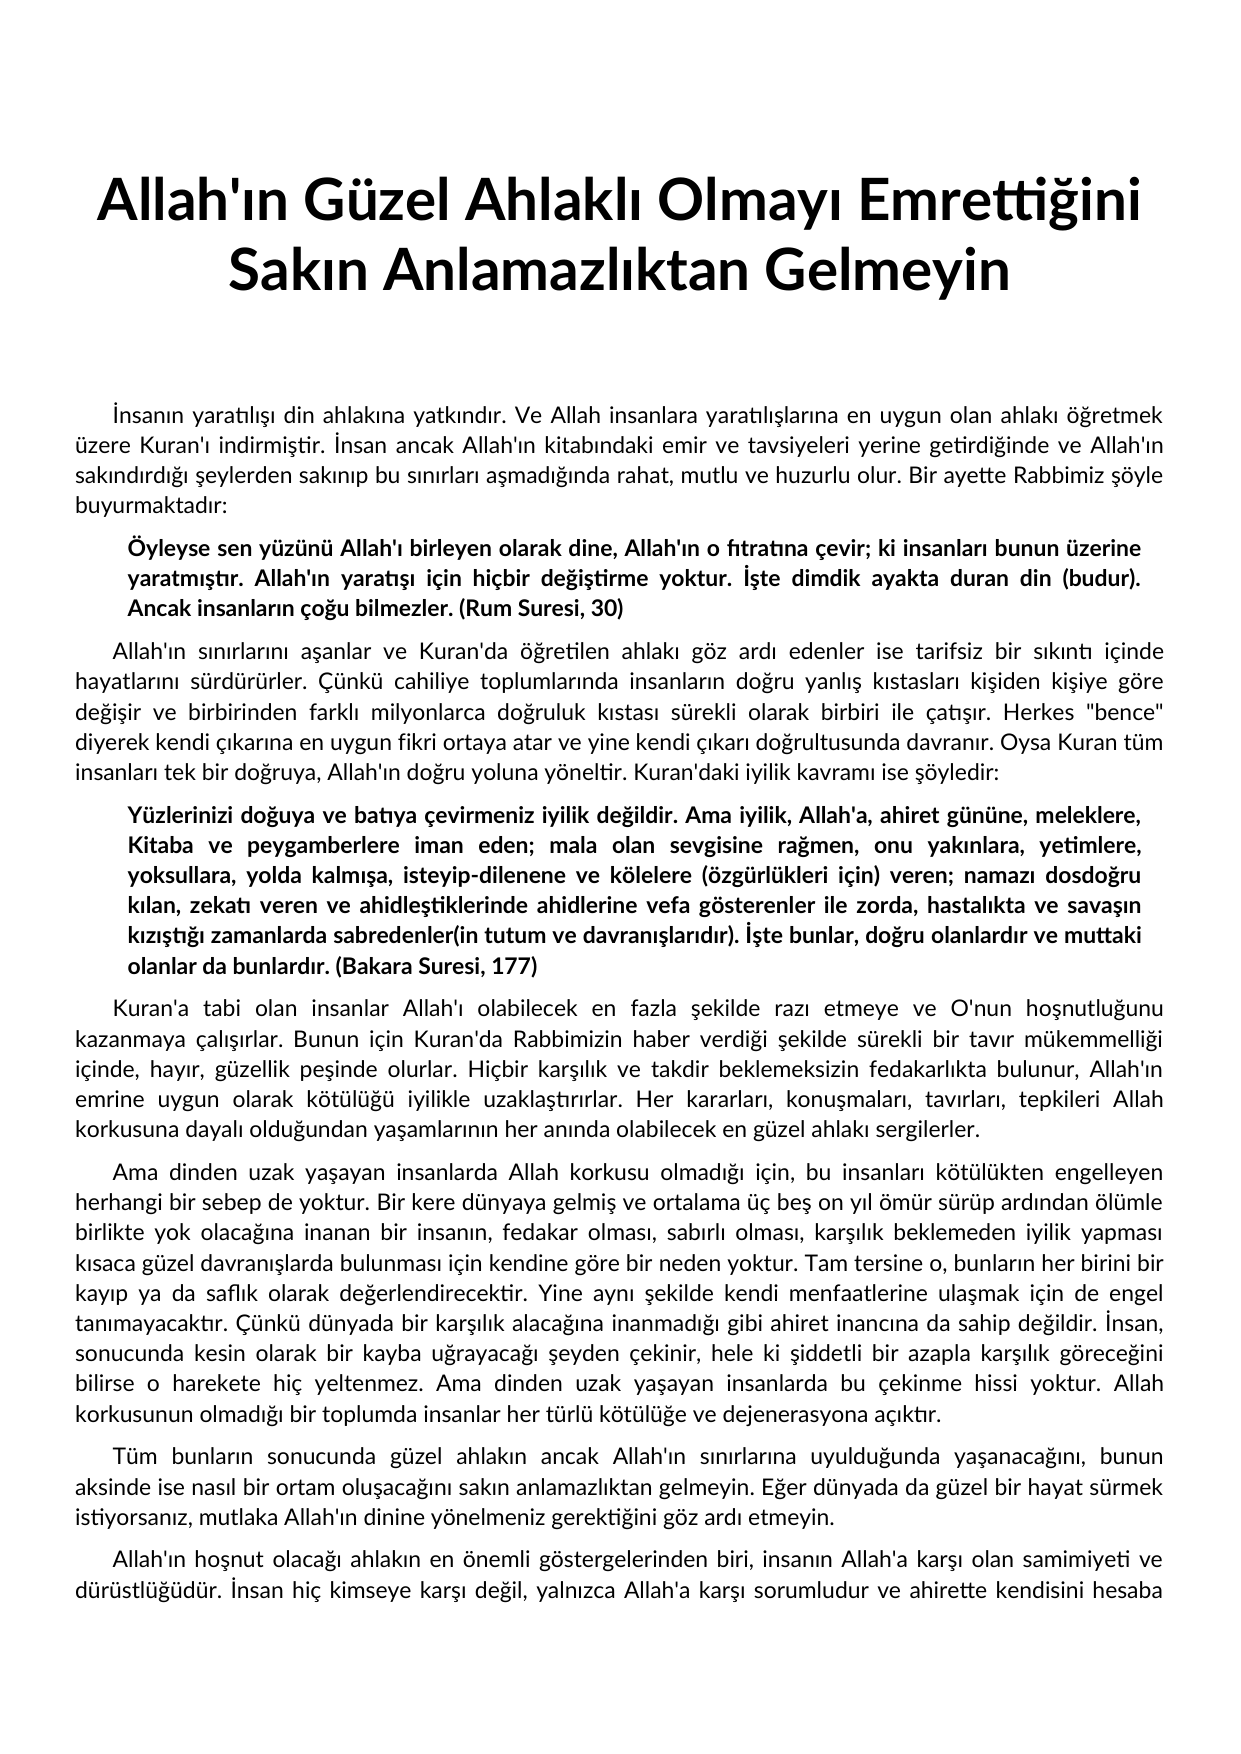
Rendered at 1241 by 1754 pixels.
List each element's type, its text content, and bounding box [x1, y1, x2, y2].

text Tüm bunların sonucunda güzel ahlakın ancak Allah'ın sınırlarına uyulduğunda yaşanacağını, bunun aksinde ise nasıl bir ortam oluşacağını sakın anlamazlıktan gelmeyin. Eğer dünyada da güzel bir hayat sürmek istiyorsanız, mutlaka Allah'ın dinine yönelmeniz gerektiğini göz ardı etmeyin. [75, 1442, 1165, 1530]
subtitle Allah'ın Güzel Ahlaklı Olmayı Emrettiğini Sakın Anlamazlıktan Gelmeyin [75, 162, 1165, 302]
text Yüzlerinizi doğuya ve batıya çevirmeniz iyilik değildir. Ama iyilik, Allah'a, ahiret gününe, meleklere, Kitaba ve peygamberlere iman eden; mala olan sevgisine rağmen, onu yakınlara, yetimlere, yoksullara, yolda kalmışa, isteyip-dilenene ve kölelere (özgürlükleri için) veren; namazı dosdoğru kılan, zekatı veren ve ahidleştiklerinde ahidlerine vefa gösterenler ile zorda, hastalıkta ve savaşın kızıştığı zamanlarda sabredenler(in tutum ve davranışlarıdır). İşte bunlar, doğru olanlardır ve muttaki olanlar da bunlardır. (Bakara Suresi, 177) [127, 800, 1143, 979]
text Ama dinden uzak yaşayan insanlarda Allah korkusu olmadığı için, bu insanları kötülükten engelleyen herhangi bir sebep de yoktur. Bir kere dünyaya gelmiş ve ortalama üç beş on yıl ömür sürüp ardından ölümle birlikte yok olacağına inanan bir insanın, fedakar olması, sabırlı olması, karşılık beklemeden iyilik yapması kısaca güzel davranışlarda bulunması için kendine göre bir neden yoktur. Tam tersine o, bunların her birini bir kayıp ya da saflık olarak değerlendirecektir. Yine aynı şekilde kendi menfaatlerine ulaşmak için de engel tanımayacaktır. Çünkü dünyada bir karşılık alacağına inanmadığı gibi ahiret inancına da sahip değildir. İnsan, sonucunda kesin olarak bir kayba uğrayacağı şeyden çekinir, hele ki şiddetli bir azapla karşılık göreceğini bilirse o harekete hiç yeltenmez. Ama dinden uzak yaşayan insanlarda bu çekinme hissi yoktur. Allah korkusunun olmadığı bir toplumda insanlar her türlü kötülüğe ve dejenerasyona açıktır. [75, 1158, 1165, 1427]
text Öyleyse sen yüzünü Allah'ı birleyen olarak dine, Allah'ın o fıtratına çevir; ki insanları bunun üzerine yaratmıştır. Allah'ın yaratışı için hiçbir değiştirme yoktur. İşte dimdik ayakta duran din (budur). Ancak insanların çoğu bilmezler. (Rum Suresi, 30) [127, 534, 1143, 622]
text Allah'ın hoşnut olacağı ahlakın en önemli göstergelerinden biri, insanın Allah'a karşı olan samimiyeti ve dürüstlüğüdür. İnsan hiç kimseye karşı değil, yalnızca Allah'a karşı sorumludur ve ahirette kendisini hesaba [75, 1545, 1165, 1603]
text Kuran'a tabi olan insanlar Allah'ı olabilecek en fazla şekilde razı etmeye ve O'nun hoşnutluğunu kazanmaya çalışırlar. Bunun için Kuran'da Rabbimizin haber verdiği şekilde sürekli bir tavır mükemmelliği içinde, hayır, güzellik peşinde olurlar. Hiçbir karşılık ve takdir beklemeksizin fedakarlıkta bulunur, Allah'ın emrine uygun olarak kötülüğü iyilikle uzaklaştırırlar. Her kararları, konuşmaları, tavırları, tepkileri Allah korkusuna dayalı olduğundan yaşamlarının her anında olabilecek en güzel ahlakı sergilerler. [75, 994, 1165, 1142]
text İnsanın yaratılışı din ahlakına yatkındır. Ve Allah insanlara yaratılışlarına en uygun olan ahlakı öğretmek üzere Kuran'ı indirmiştir. İnsan ancak Allah'ın kitabındaki emir ve tavsiyeleri yerine getirdiğinde ve Allah'ın sakındırdığı şeylerden sakınıp bu sınırları aşmadığında rahat, mutlu ve huzurlu olur. Bir ayette Rabbimiz şöyle buyurmaktadır: [75, 400, 1165, 518]
text Allah'ın sınırlarını aşanlar ve Kuran'da öğretilen ahlakı göz ardı edenler ise tarifsiz bir sıkıntı içinde hayatlarını sürdürürler. Çünkü cahiliye toplumlarında insanların doğru yanlış kıstasları kişiden kişiye göre değişir ve birbirinden farklı milyonlarca doğruluk kıstası sürekli olarak birbiri ile çatışır. Herkes "bence" diyerek kendi çıkarına en uygun fikri ortaya atar ve yine kendi çıkarı doğrultusunda davranır. Oysa Kuran tüm insanları tek bir doğruya, Allah'ın doğru yoluna yöneltir. Kuran'daki iyilik kavramı ise şöyledir: [75, 637, 1165, 785]
